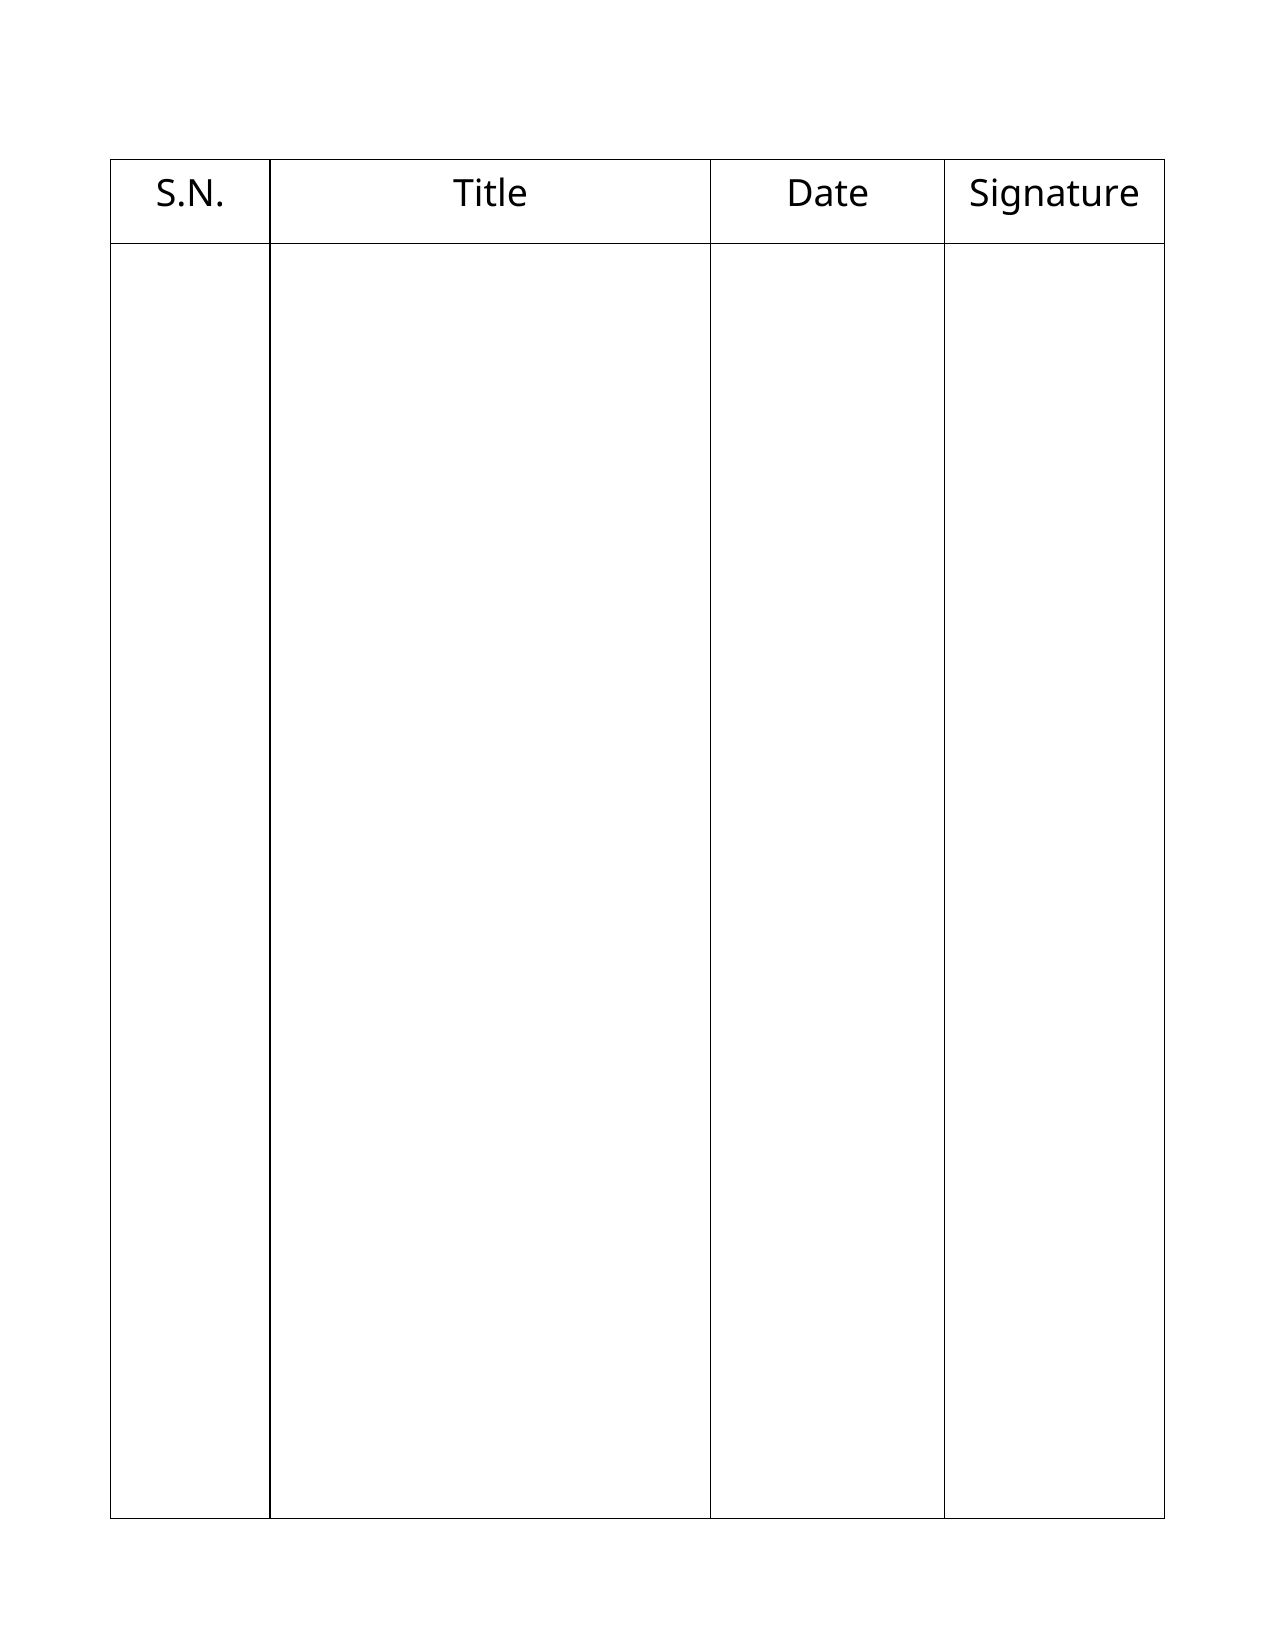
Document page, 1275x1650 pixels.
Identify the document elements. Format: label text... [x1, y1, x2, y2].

table_cell [711, 244, 944, 1518]
table_cell [945, 244, 1164, 1518]
table_header Title [271, 160, 710, 243]
table_header Date [711, 160, 944, 243]
table_cell [111, 244, 269, 1518]
table_header Signature [945, 160, 1164, 243]
table_cell [271, 244, 710, 1518]
table_header S.N. [111, 160, 269, 243]
